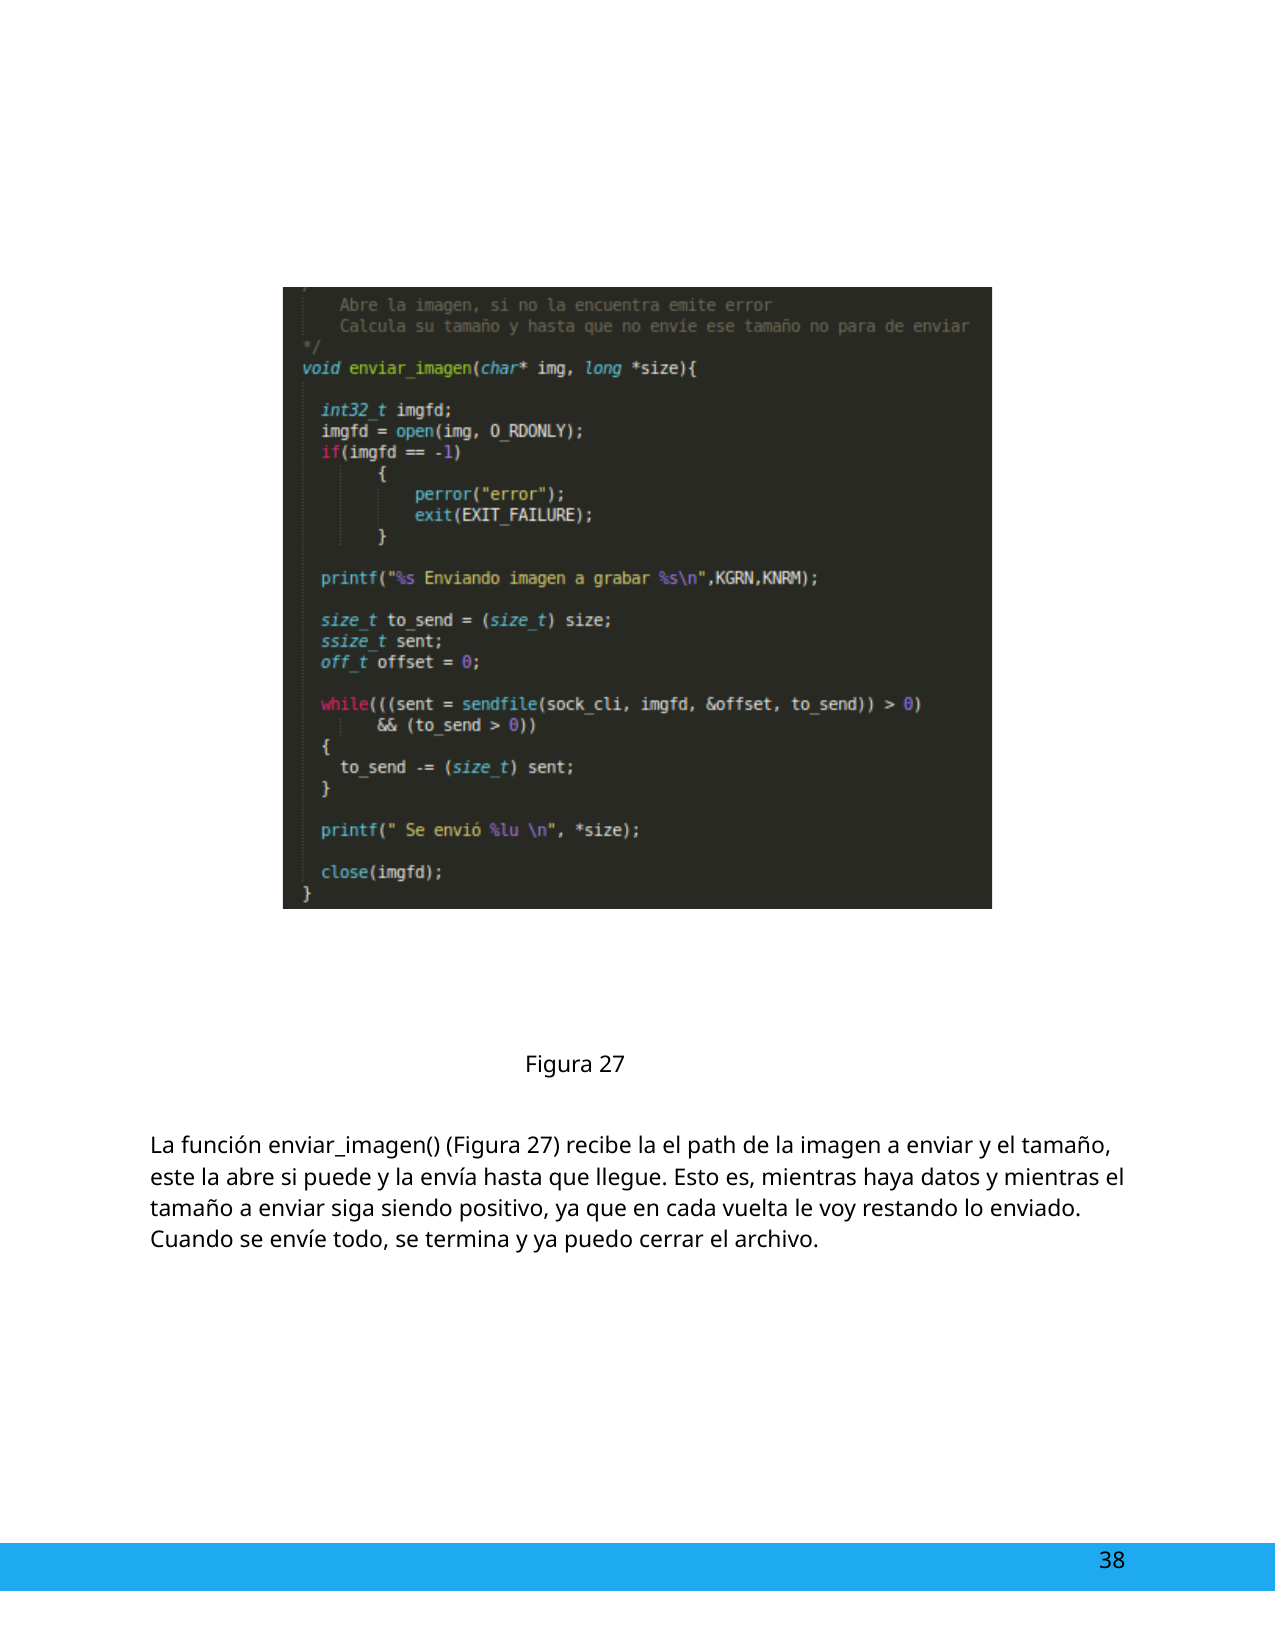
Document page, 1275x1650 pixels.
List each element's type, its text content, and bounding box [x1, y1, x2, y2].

picture [0, 1543, 1275, 1591]
picture [282, 287, 993, 909]
text Figura 27 [150, 1048, 1125, 1079]
text La función enviar_imagen() (Figura 27) recibe la el path de la imagen a enviar y el tamaño, este la abre si puede y la envía hasta que llegue. Esto es, mientras haya datos y mientras el tamaño a enviar siga siendo positivo, ya que en cada vuelta le voy restando lo enviado. Cuando se envíe todo, se termina y ya puedo cerrar el archivo. [150, 1129, 1125, 1254]
